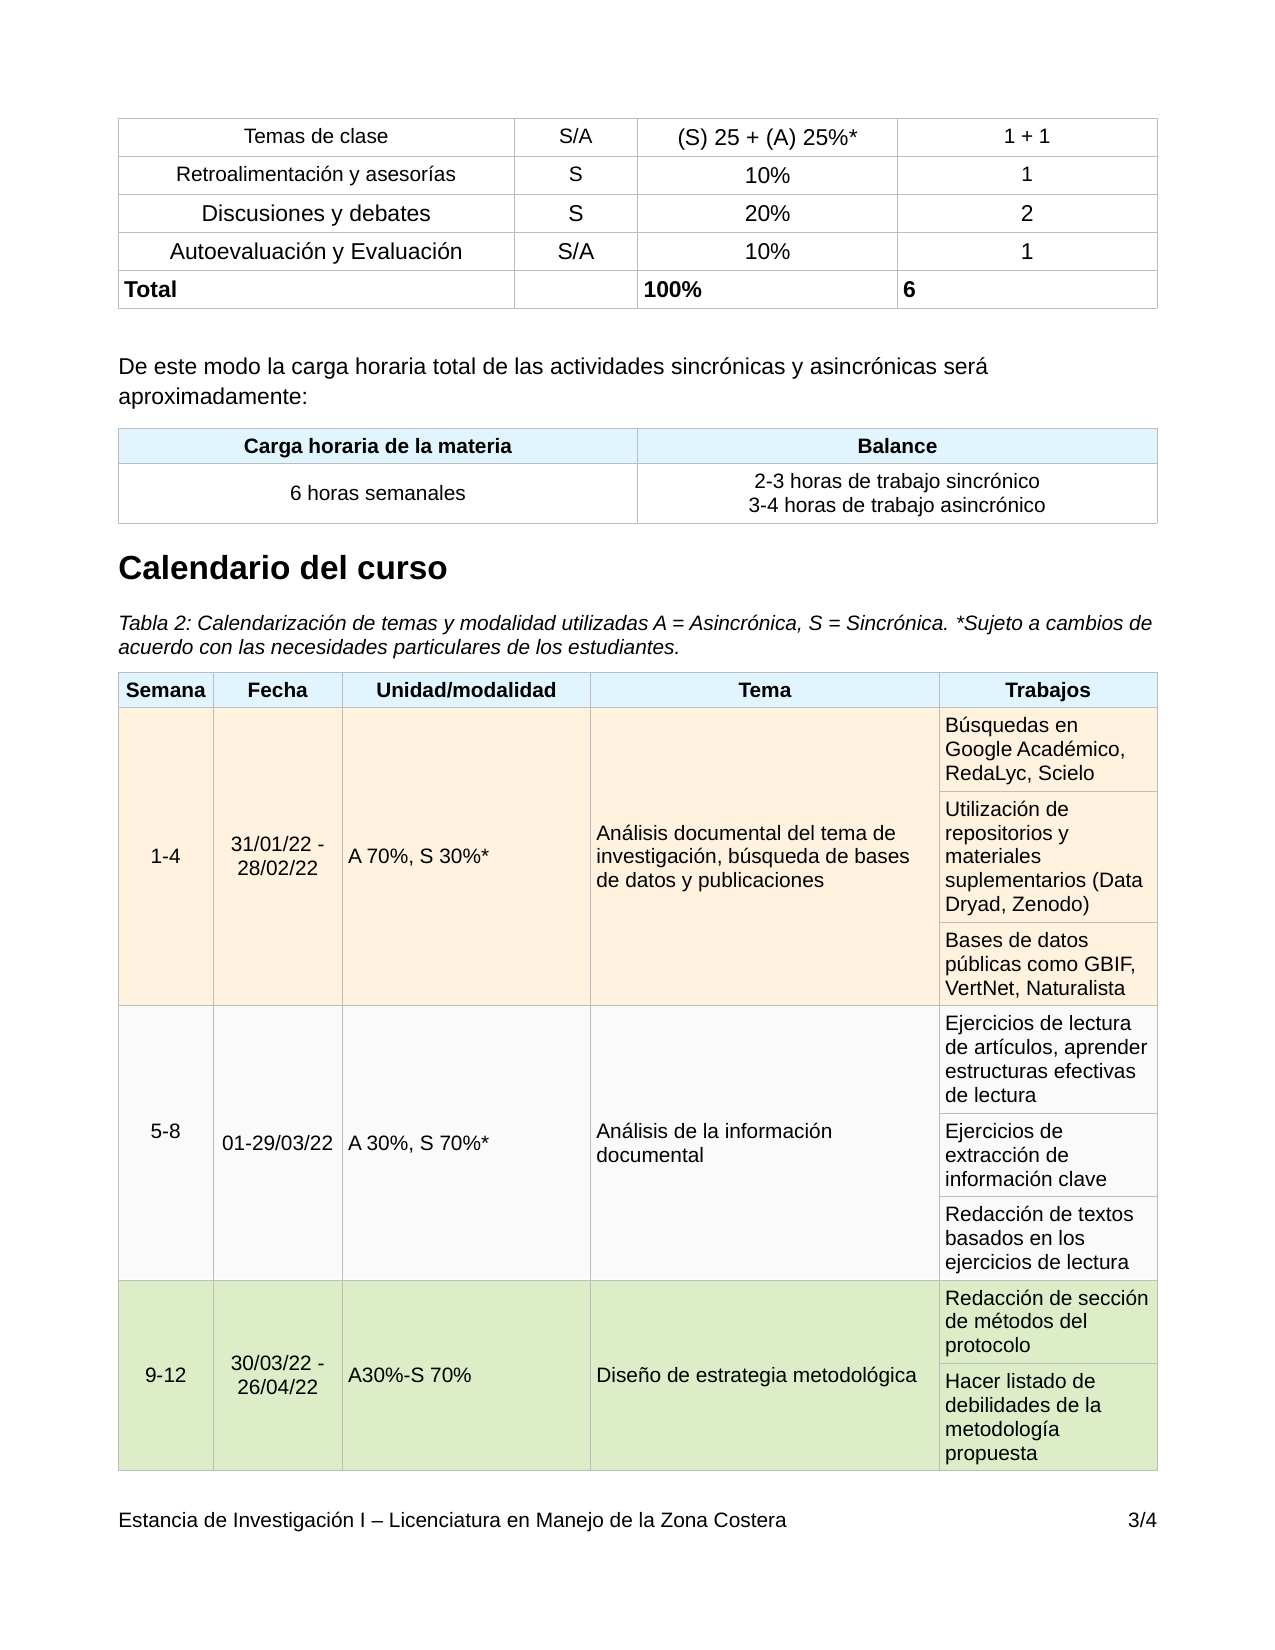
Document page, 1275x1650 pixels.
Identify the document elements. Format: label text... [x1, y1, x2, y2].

table_cell 1 + 1 [898, 119, 1157, 156]
table_cell S [515, 157, 637, 194]
table_cell S [515, 195, 637, 232]
table_cell 6 [898, 271, 1157, 308]
table_cell 10% [638, 157, 897, 194]
table_cell 100% [638, 271, 897, 308]
text De este modo la carga horaria total de las actividades sincrónicas y asincrónicas será aproximadamente: [118, 353, 1157, 409]
table_cell (S) 25 + (A) 25%* [638, 119, 897, 156]
table_cell Autoevaluación y Evaluación [119, 233, 514, 270]
table_header Unidad/modalidad [343, 673, 590, 707]
table_cell Análisis documental del tema de investigación, búsqueda de bases de datos y publicaciones [591, 708, 939, 1005]
table_cell Bases de datos públicas como GBIF, VertNet, Naturalista [940, 923, 1157, 1005]
table_cell 20% [638, 195, 897, 232]
table_cell S/A [515, 119, 637, 156]
table_header Carga horaria de la materia [119, 429, 637, 463]
table_cell Análisis de la información documental [591, 1006, 939, 1279]
table_cell Redacción de sección de métodos del protocolo [940, 1281, 1157, 1363]
table_cell 6 horas semanales [119, 464, 637, 523]
table_cell S/A [515, 233, 637, 270]
table_header Fecha [214, 673, 342, 707]
table_cell Búsquedas en Google Académico, RedaLyc, Scielo [940, 708, 1157, 791]
table_cell Ejercicios de extracción de información clave [940, 1114, 1157, 1196]
table_cell A 30%, S 70%* [343, 1006, 590, 1279]
table_cell 1 [898, 157, 1157, 194]
table_cell Total [119, 271, 514, 308]
table_cell Redacción de textos basados en los ejercicios de lectura [940, 1197, 1157, 1279]
table_cell 10% [638, 233, 897, 270]
table_cell 9-12 [119, 1281, 213, 1470]
table_cell Temas de clase [119, 119, 514, 156]
table_cell 2-3 horas de trabajo sincrónico 3-4 horas de trabajo asincrónico [638, 464, 1157, 523]
table_header Trabajos [940, 673, 1157, 707]
table_cell Ejercicios de lectura de artículos, aprender estructuras efectivas de lectura [940, 1006, 1157, 1113]
table_cell 5-8 [119, 1006, 213, 1279]
table_cell A 70%, S 30%* [343, 708, 590, 1005]
text Tabla 2: Calendarización de temas y modalidad utilizadas A = Asincrónica, S = Sincrónica. *Sujeto a cambios de acuerdo con las necesidades particulares de los estudiantes. [118, 611, 1157, 659]
table_cell 1 [898, 233, 1157, 270]
table_cell 30/03/22 - 26/04/22 [214, 1281, 342, 1470]
table_cell 31/01/22 - 28/02/22 [214, 708, 342, 1005]
table_cell Utilización de repositorios y materiales suplementarios (Data Dryad, Zenodo) [940, 792, 1157, 922]
table_header Tema [591, 673, 939, 707]
table_cell Diseño de estrategia metodológica [591, 1281, 939, 1470]
table_cell 1-4 [119, 708, 213, 1005]
subtitle Calendario del curso [118, 548, 1157, 586]
table_header Balance [638, 429, 1157, 463]
table_cell Retroalimentación y asesorías [119, 157, 514, 194]
table_cell 2 [898, 195, 1157, 232]
table_cell Hacer listado de debilidades de la metodología propuesta [940, 1364, 1157, 1470]
table_cell [515, 271, 637, 308]
table_cell Discusiones y debates [119, 195, 514, 232]
table_cell A30%-S 70% [343, 1281, 590, 1470]
table_header Semana [119, 673, 213, 707]
table_cell 01-29/03/22 [214, 1006, 342, 1279]
